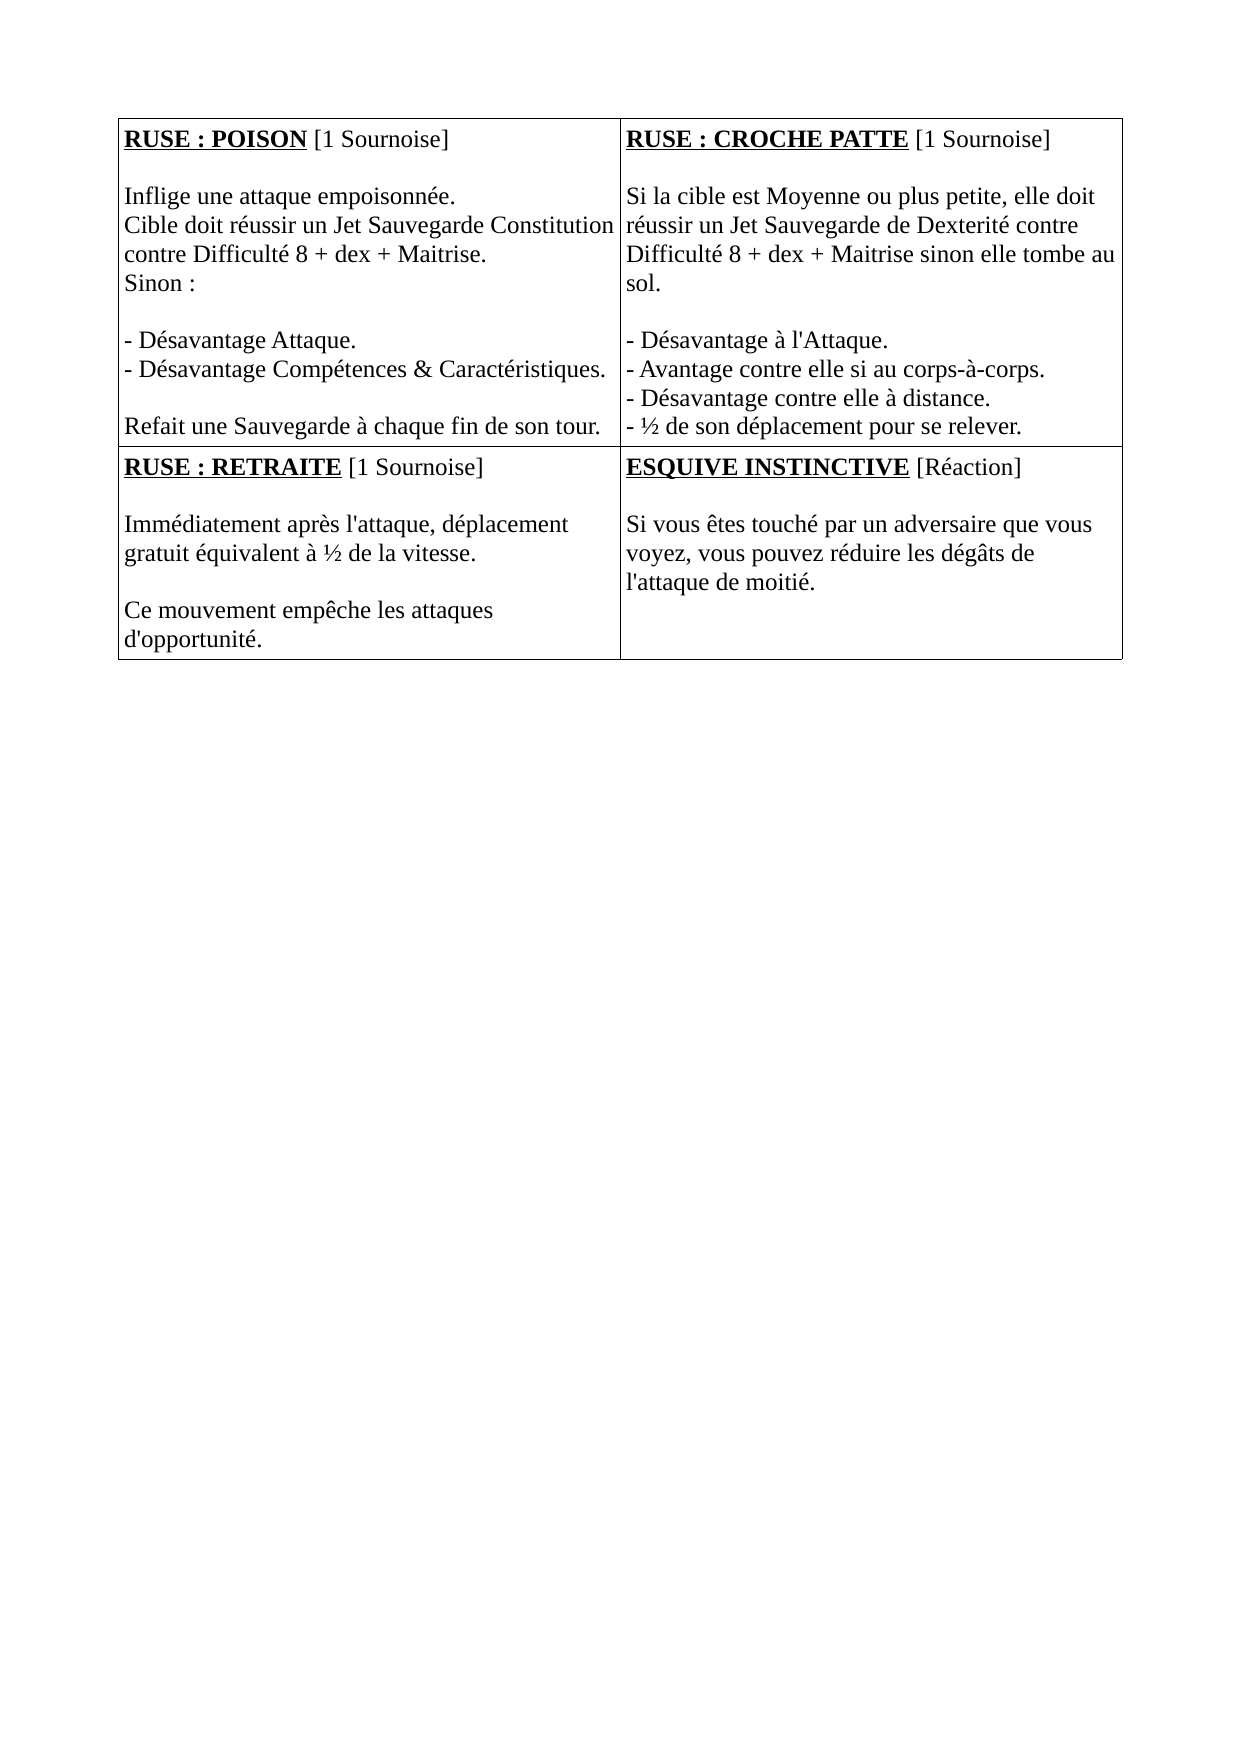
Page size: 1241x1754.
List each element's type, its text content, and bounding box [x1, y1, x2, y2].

table_cell RUSE : RETRAITE [1 Sournoise] Immédiatement après l'attaque, déplacement gratuit équivalent à ½ de la vitesse. Ce mouvement empêche les attaques d'opportunité. [119, 447, 620, 659]
table_cell ESQUIVE INSTINCTIVE [Réaction] Si vous êtes touché par un adversaire que vous voyez, vous pouvez réduire les dégâts de l'attaque de moitié. [621, 447, 1122, 659]
table_header RUSE : POISON [1 Sournoise] Inflige une attaque empoisonnée. Cible doit réussir un Jet Sauvegarde Constitution contre Difficulté 8 + dex + Maitrise. Sinon : - Désavantage Attaque. - Désavantage Compétences & Caractéristiques. Refait une Sauvegarde à chaque fin de son tour. [119, 119, 620, 446]
table_header RUSE : CROCHE PATTE [1 Sournoise] Si la cible est Moyenne ou plus petite, elle doit réussir un Jet Sauvegarde de Dexterité contre Difficulté 8 + dex + Maitrise sinon elle tombe au sol. - Désavantage à l'Attaque. - Avantage contre elle si au corps-à-corps. - Désavantage contre elle à distance. - ½ de son déplacement pour se relever. [621, 119, 1122, 446]
